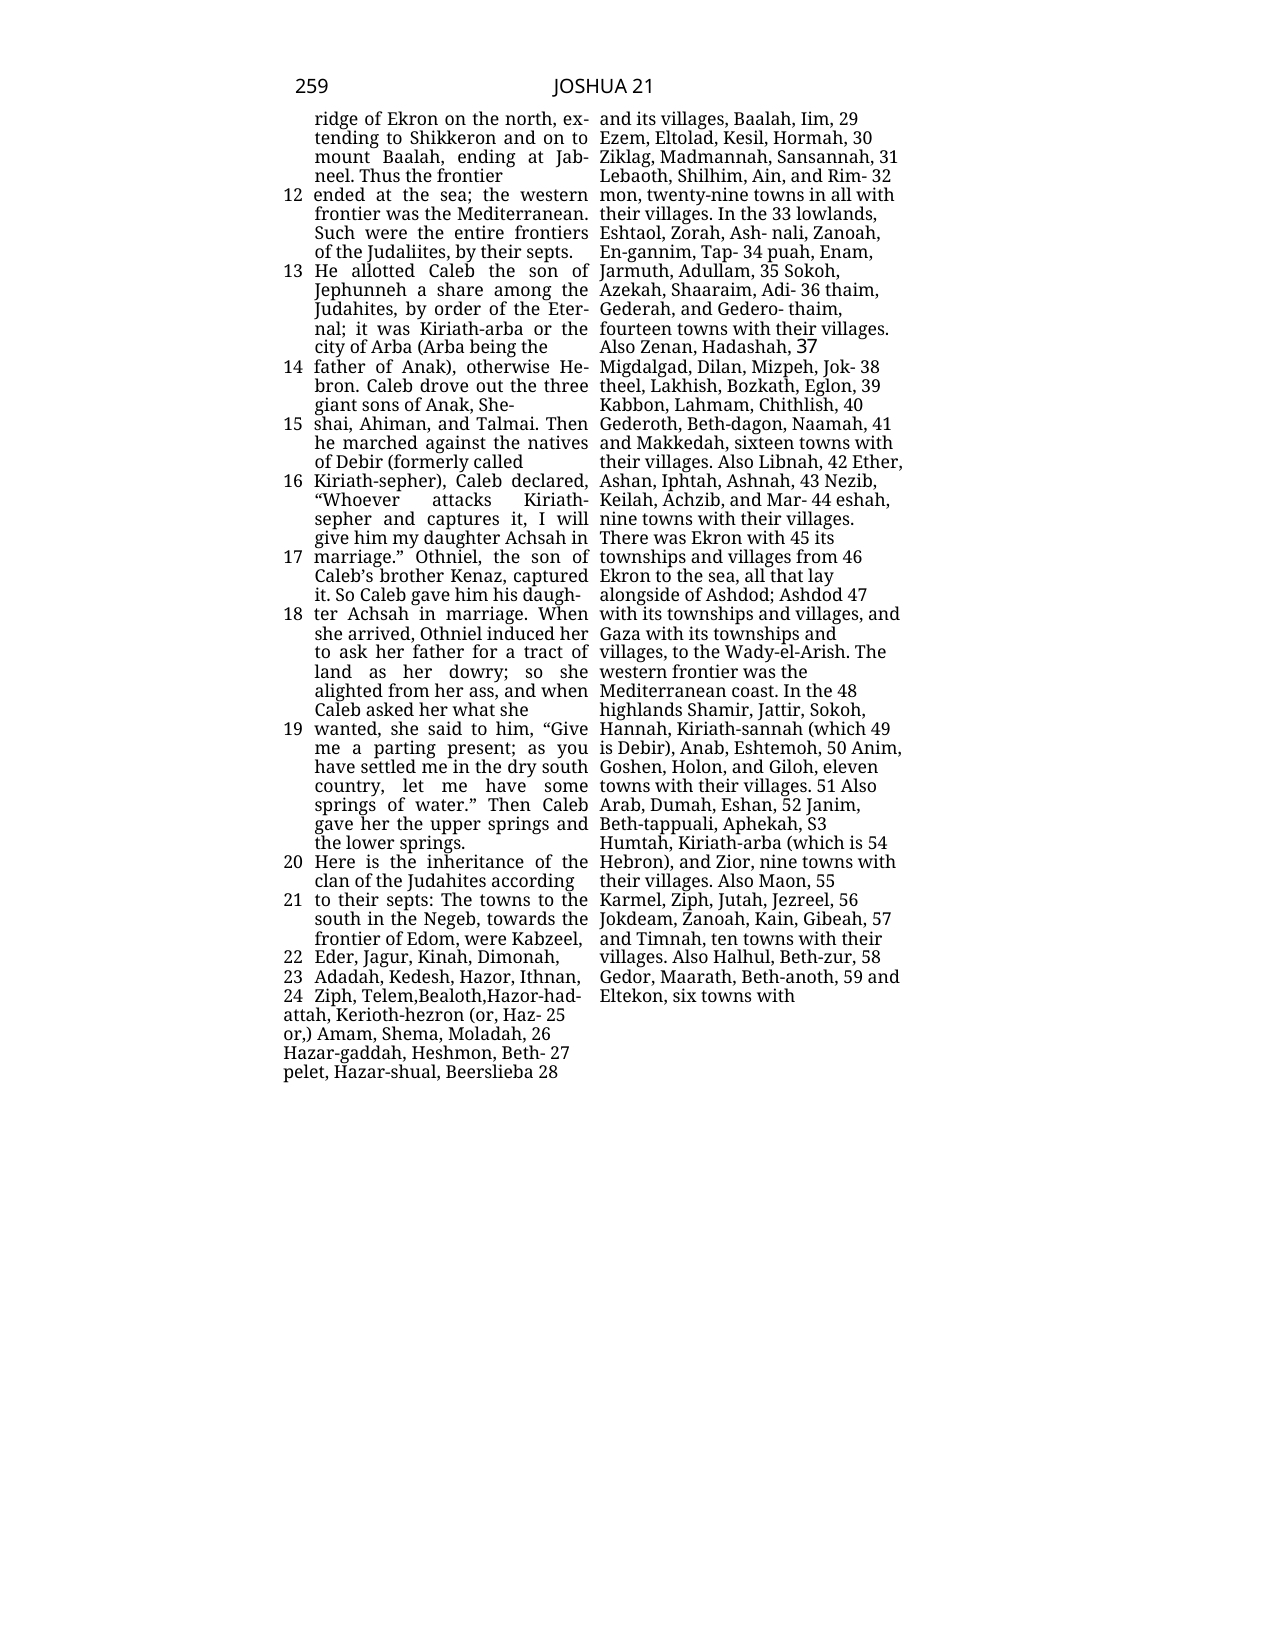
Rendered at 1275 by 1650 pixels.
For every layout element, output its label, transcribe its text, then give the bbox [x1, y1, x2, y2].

list Ziph, Telem,Bealoth,Hazor-had- [283, 987, 589, 1006]
list marriage.” Othniel, the son of Caleb’s brother Kenaz, captured it. So Caleb gave him his daugh- [283, 548, 589, 606]
list wanted, she said to him, “Give me a parting present; as you have settled me in the dry south country, let me have some springs of water.” Then Caleb gave her the upper springs and the lower springs. [283, 720, 589, 853]
list Kiriath-sepher), Caleb declared, “Whoever attacks Kiriath- sepher and captures it, I will give him my daughter Achsah in [283, 472, 589, 548]
list Adadah, Kedesh, Hazor, Ithnan, [283, 968, 589, 987]
text and its villages, Baalah, Iim, 29 Ezem, Eltolad, Kesil, Hormah, 30 Ziklag, Madmannah, Sansannah, 31 Lebaoth, Shilhim, Ain, and Rim- 32 mon, twenty-nine towns in all with their villages. In the 33 lowlands, Eshtaol, Zorah, Ash- nali, Zanoah, En-gannim, Tap- 34 puah, Enam, Jarmuth, Adullam, 35 Sokoh, Azekah, Shaaraim, Adi- 36 thaim, Gederah, and Gedero- thaim, fourteen towns with their villages. Also Zenan, Hadashah, 37 Migdalgad, Dilan, Mizpeh, Jok- 38 theel, Lakhish, Bozkath, Eglon, 39 Kabbon, Lahmam, Chithlish, 40 Gederoth, Beth-dagon, Naamah, 41 and Makkedah, sixteen towns with their villages. Also Libnah, 42 Ether, Ashan, Iphtah, Ashnah, 43 Nezib, Keilah, Achzib, and Mar- 44 eshah, nine towns with their villages. There was Ekron with 45 its townships and villages from 46 Ekron to the sea, all that lay alongside of Ashdod; Ashdod 47 with its townships and villages, and Gaza with its townships and villages, to the Wady-el-Arish. The western frontier was the Mediterranean coast. In the 48 highlands Shamir, Jattir, Sokoh, Hannah, Kiriath-sannah (which 49 is Debir), Anab, Eshtemoh, 50 Anim, Goshen, Holon, and Giloh, eleven towns with their villages. 51 Also Arab, Dumah, Eshan, 52 Janim, Beth-tappuali, Aphekah, S3 Humtah, Kiriath-arba (which is 54 Hebron), and Zior, nine towns with their villages. Also Maon, 55 Karmel, Ziph, Jutah, Jezreel, 56 Jokdeam, Zanoah, Kain, Gibeah, 57 and Timnah, ten towns with their villages. Also Halhul, Beth-zur, 58 Gedor, Maarath, Beth-anoth, 59 and Eltekon, six towns with [599, 110, 905, 1006]
list ended at the sea; the western frontier was the Mediterranean. Such were the entire frontiers of the Judaliites, by their septs. [283, 186, 589, 262]
list ter Achsah in marriage. When she arrived, Othniel induced her to ask her father for a tract of land as her dowry; so she alighted from her ass, and when Caleb asked her what she [283, 606, 589, 720]
list He allotted Caleb the son of Jephunneh a share among the Judahites, by order of the Eter­nal; it was Kiriath-arba or the city of Arba (Arba being the [283, 262, 589, 358]
list shai, Ahiman, and Talmai. Then he marched against the natives of Debir (formerly called [283, 415, 589, 472]
list ridge of Ekron on the north, ex­tending to Shikkeron and on to mount Baalah, ending at Jab- neel. Thus the frontier [283, 110, 589, 186]
text attah, Kerioth-hezron (or, Haz- 25 or,) Amam, Shema, Moladah, 26 Hazar-gaddah, Heshmon, Beth- 27 pelet, Hazar-shual, Beerslieba 28 [283, 1006, 589, 1082]
list to their septs: The towns to the south in the Negeb, towards the frontier of Edom, were Kabzeel, [283, 892, 589, 949]
list Eder, Jagur, Kinah, Dimonah, [283, 949, 589, 968]
list father of Anak), otherwise He­bron. Caleb drove out the three giant sons of Anak, She- [283, 358, 589, 415]
list Here is the inheritance of the clan of the Judahites according [283, 853, 589, 892]
